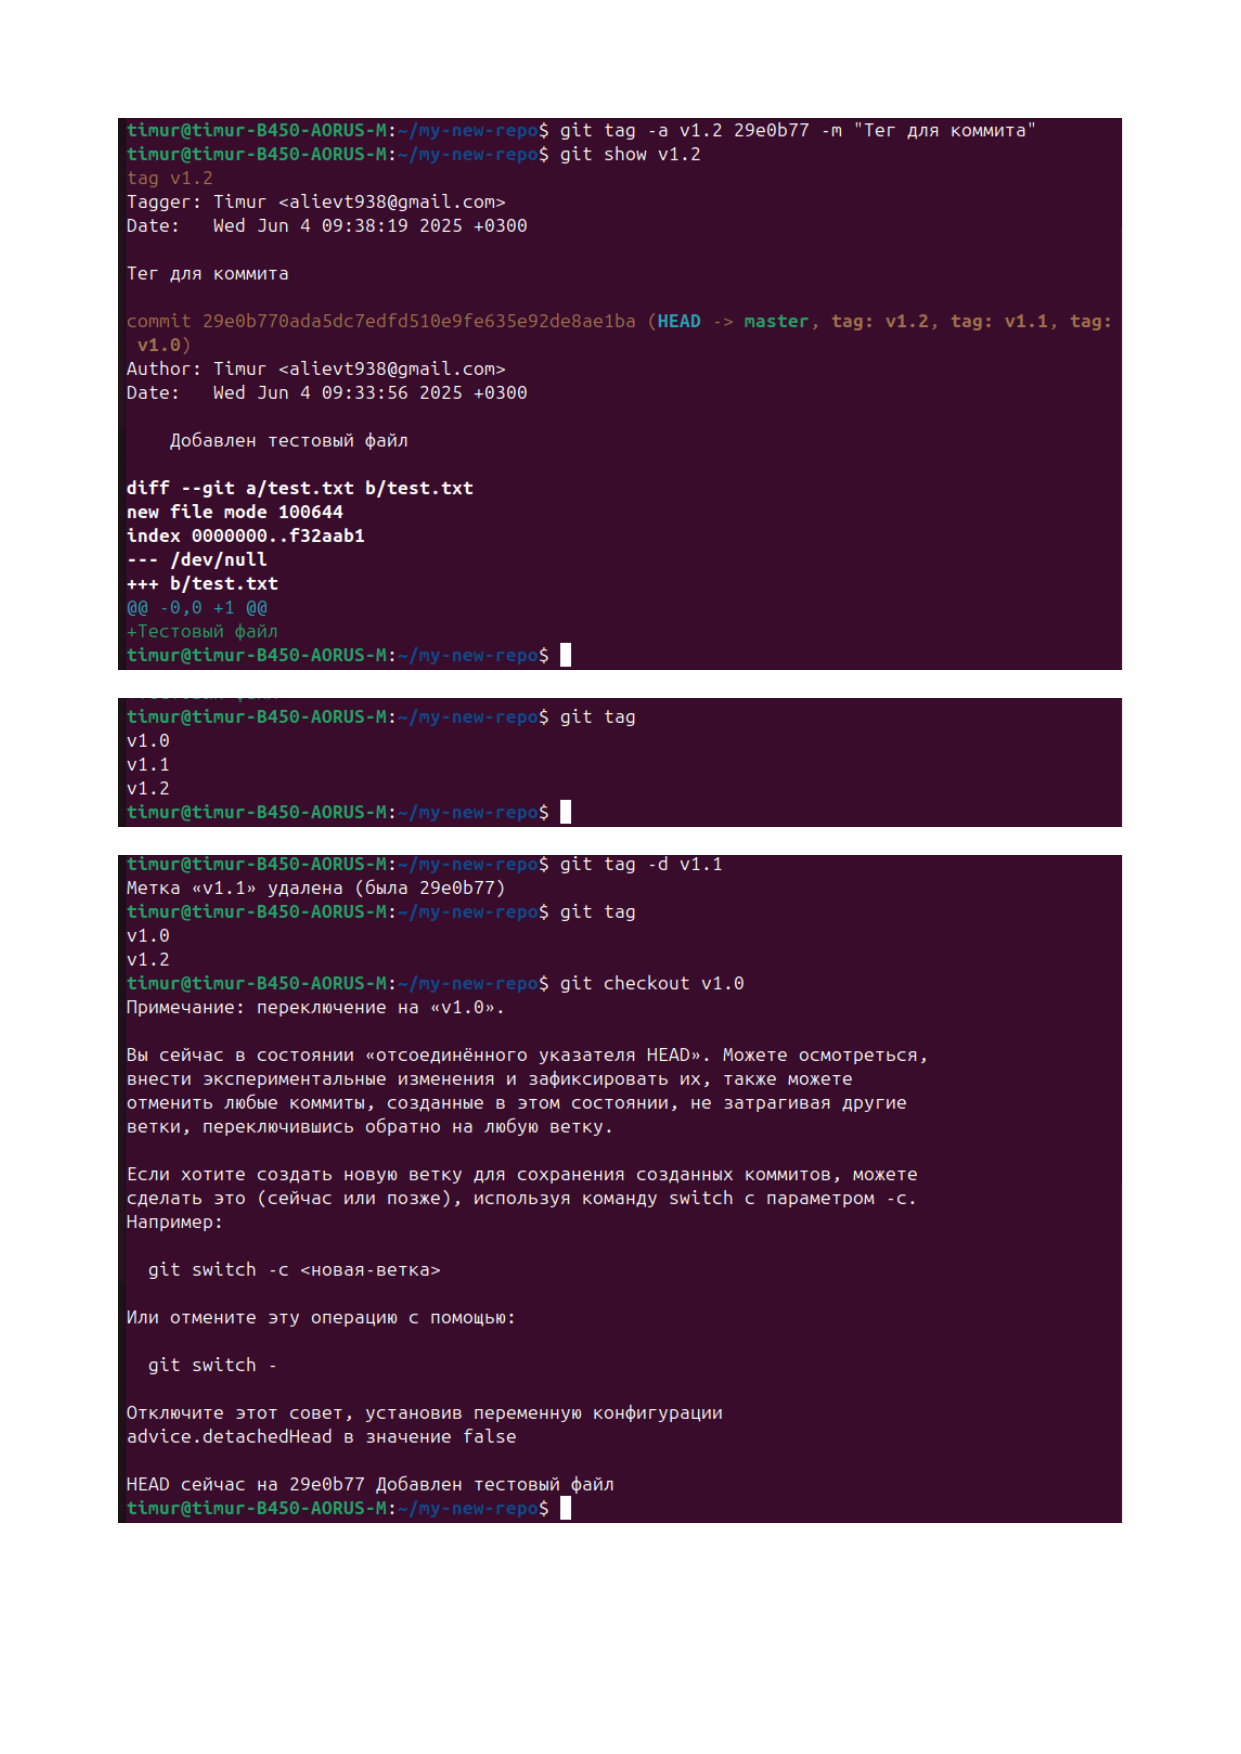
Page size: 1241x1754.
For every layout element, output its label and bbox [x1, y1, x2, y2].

picture [118, 698, 1123, 827]
picture [118, 118, 1123, 670]
picture [118, 855, 1123, 1523]
